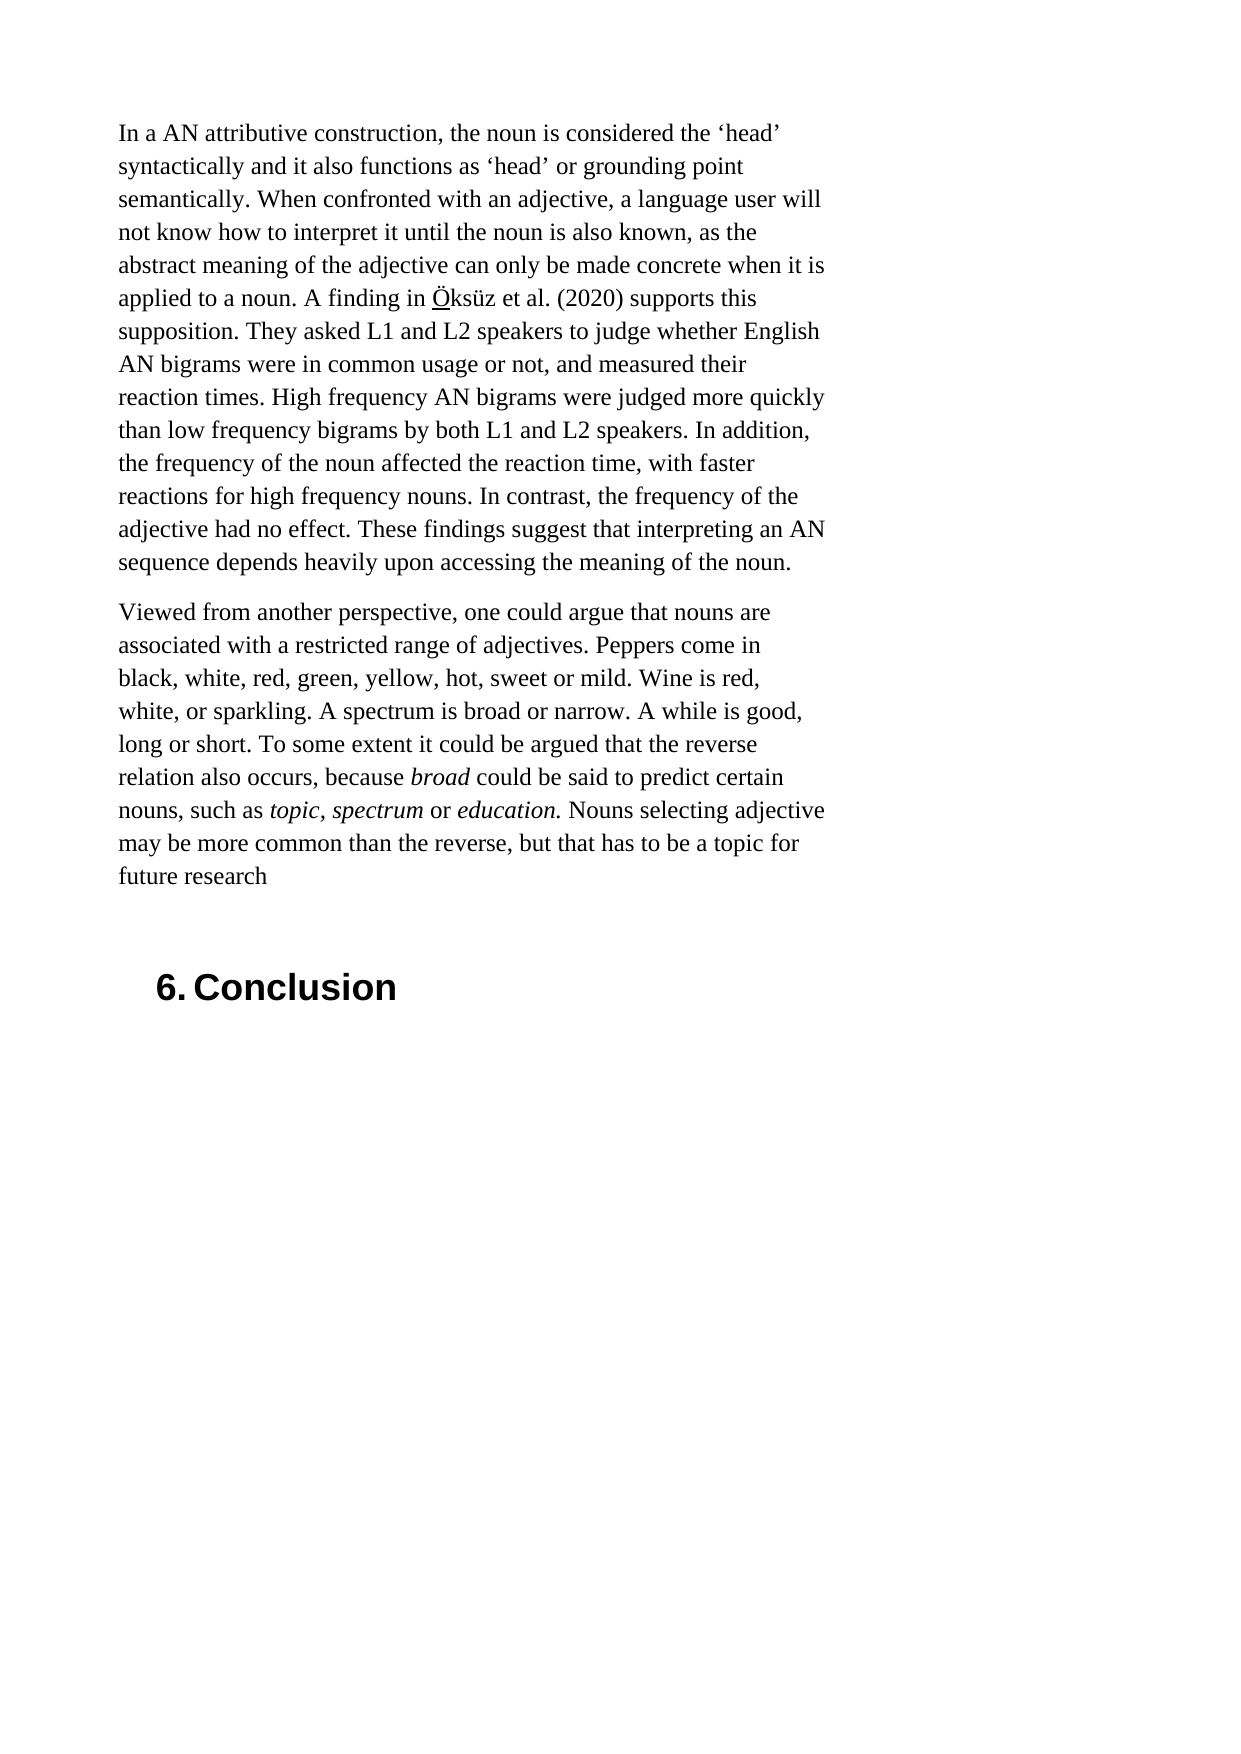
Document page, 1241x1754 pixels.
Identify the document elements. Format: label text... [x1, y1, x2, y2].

list Conclusion [156, 965, 827, 1008]
text In a AN attributive construction, the noun is considered the ‘head’ syntactically and it also functions as ‘head’ or grounding point semantically. When confronted with an adjective, a language user will not know how to interpret it until the noun is also known, as the abstract meaning of the adjective can only be made concrete when it is applied to a noun. A finding in Öksüz et al. (2020) supports this supposition. They asked L1 and L2 speakers to judge whether English AN bigrams were in common usage or not, and measured their reaction times. High frequency AN bigrams were judged more quickly than low frequency bigrams by both L1 and L2 speakers. In addition, the frequency of the noun affected the reaction time, with faster reactions for high frequency nouns. In contrast, the frequency of the adjective had no effect. These findings suggest that interpreting an AN sequence depends heavily upon accessing the meaning of the noun. [118, 118, 827, 576]
text Viewed from another perspective, one could argue that nouns are associated with a restricted range of adjectives. Peppers come in black, white, red, green, yellow, hot, sweet or mild. Wine is red, white, or sparkling. A spectrum is broad or narrow. A while is good, long or short. To some extent it could be argued that the reverse relation also occurs, because broad could be said to predict certain nouns, such as topic, spectrum or education. Nouns selecting adjective may be more common than the reverse, but that has to be a topic for future research [118, 597, 827, 890]
